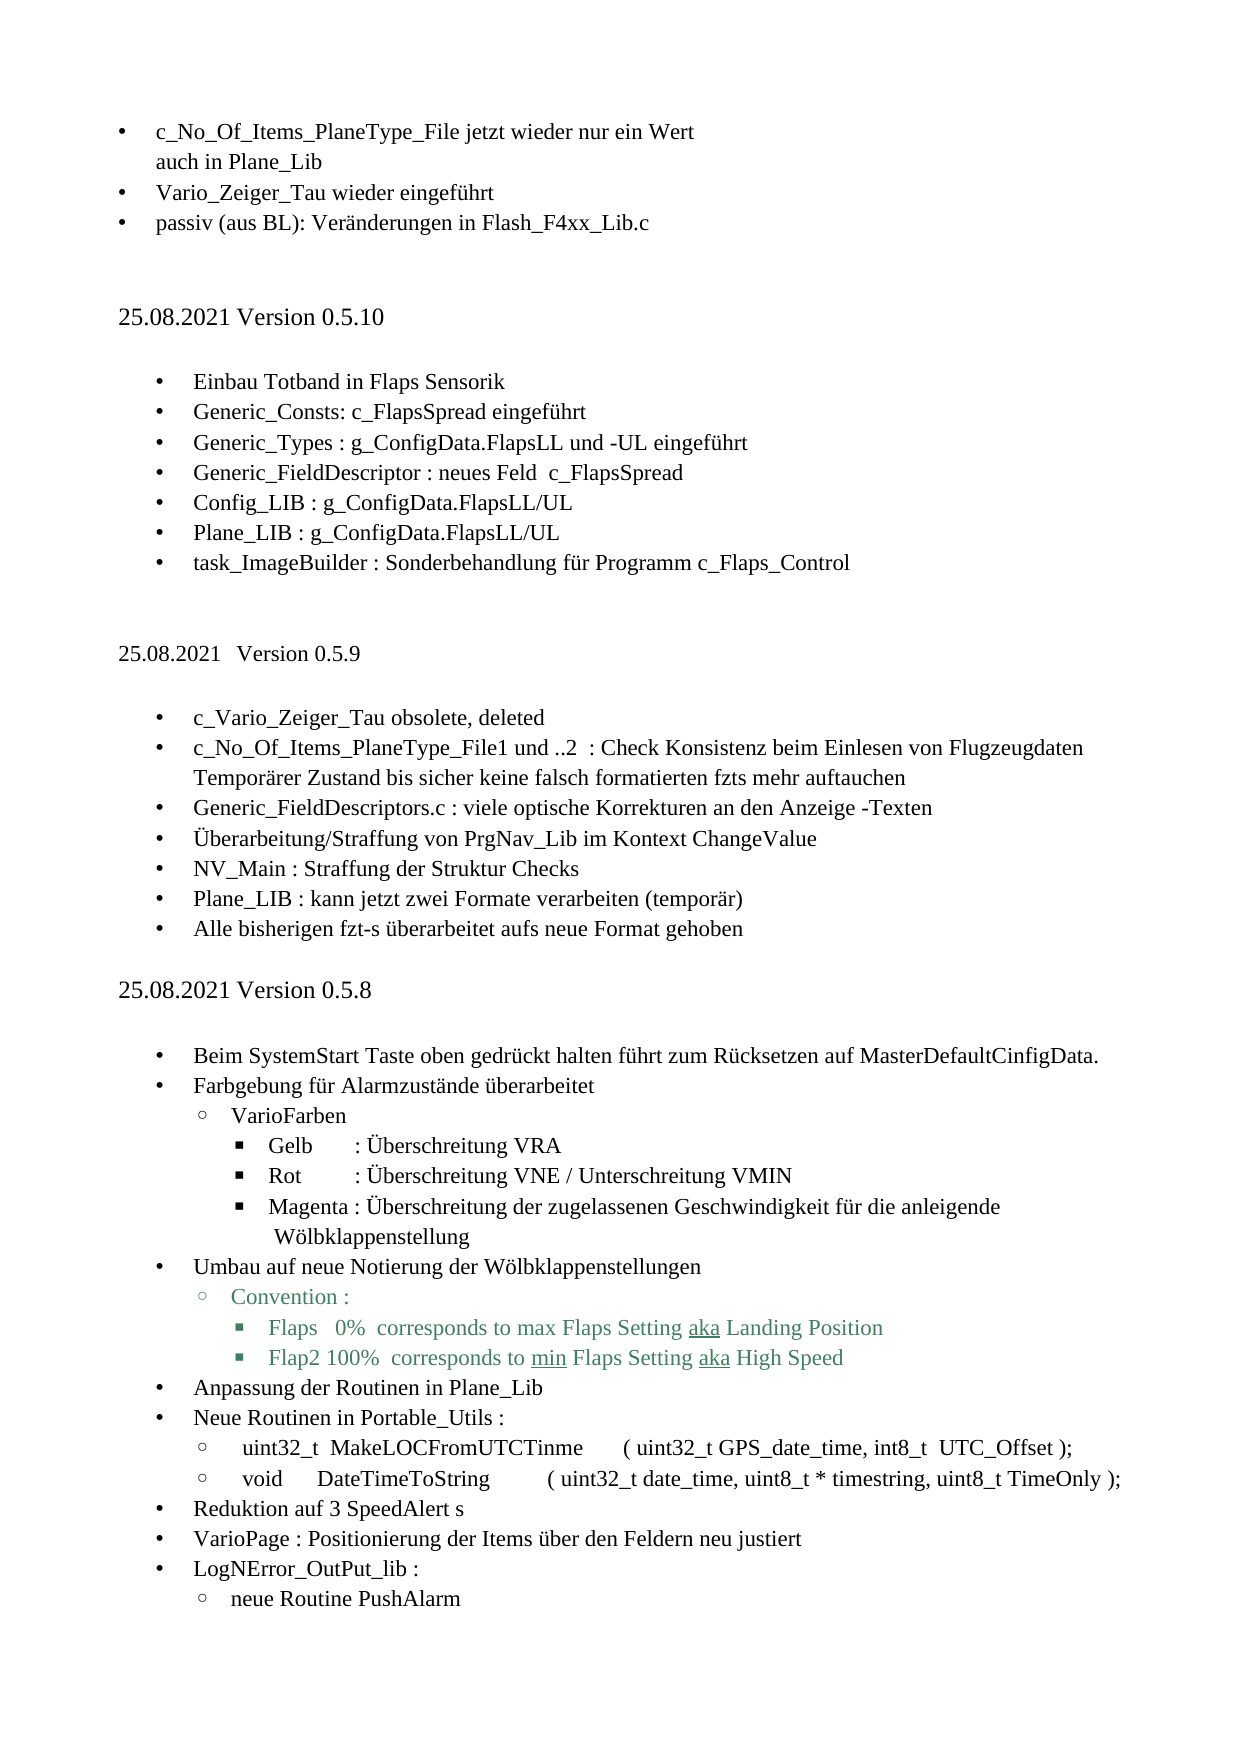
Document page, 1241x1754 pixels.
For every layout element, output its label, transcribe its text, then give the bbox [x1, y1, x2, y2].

text 25.08.2021 Version 0.5.8 [118, 976, 1122, 1037]
list Convention : [193, 1283, 1122, 1310]
text 25.08.2021 Version 0.5.9 [118, 640, 1122, 699]
list c_No_Of_Items_PlaneType_File1 und ..2 : Check Konsistenz beim Einlesen von Flugzeugdaten Temporärer Zustand bis sicher keine falsch formatierten fzts mehr auftauchen [156, 734, 1122, 791]
list VarioPage : Positionierung der Items über den Feldern neu justiert [156, 1525, 1122, 1551]
text 25.08.2021 Version 0.5.10 [118, 302, 1122, 364]
list Config_LIB : g_ConfigData.FlapsLL/UL [156, 489, 1122, 515]
list VarioFarben [193, 1102, 1122, 1128]
list passiv (aus BL): Veränderungen in Flash_F4xx_Lib.c [118, 209, 1122, 235]
list Umbau auf neue Notierung der Wölbklappenstellungen [156, 1253, 1122, 1279]
list Generic_Consts: c_FlapsSpread eingeführt [156, 398, 1122, 425]
list Farbgebung für Alarmzustände überarbeitet [156, 1072, 1122, 1098]
list Vario_Zeiger_Tau wieder eingeführt [118, 178, 1122, 205]
list Generic_FieldDescriptor : neues Feld c_FlapsSpread [156, 459, 1122, 485]
list Gelb : Überschreitung VRA [231, 1132, 1122, 1159]
list Einbau Totband in Flaps Sensorik [156, 368, 1122, 394]
list Generic_FieldDescriptors.c : viele optische Korrekturen an den Anzeige -Texten [156, 794, 1122, 821]
list void DateTimeToString ( uint32_t date_time, uint8_t * timestring, uint8_t TimeOnly ); [193, 1464, 1122, 1491]
list Reduktion auf 3 SpeedAlert s [156, 1495, 1122, 1521]
list c_Vario_Zeiger_Tau obsolete, deleted [156, 704, 1122, 730]
list Alle bisherigen fzt-s überarbeitet aufs neue Format gehoben [156, 915, 1122, 942]
list Rot : Überschreitung VNE / Unterschreitung VMIN [231, 1162, 1122, 1189]
list Generic_Types : g_ConfigData.FlapsLL und -UL eingeführt [156, 429, 1122, 455]
list Anpassung der Routinen in Plane_Lib [156, 1374, 1122, 1400]
list Neue Routinen in Portable_Utils : [156, 1404, 1122, 1431]
list uint32_t MakeLOCFromUTCTinme ( uint32_t GPS_date_time, int8_t UTC_Offset ); [193, 1434, 1122, 1461]
list Überarbeitung/Straffung von PrgNav_Lib im Kontext ChangeValue [156, 824, 1122, 851]
list neue Routine PushAlarm [193, 1585, 1122, 1612]
list Plane_LIB : kann jetzt zwei Formate verarbeiten (temporär) [156, 885, 1122, 911]
list Plane_LIB : g_ConfigData.FlapsLL/UL [156, 519, 1122, 546]
list Flap2 100% corresponds to min Flaps Setting aka High Speed [231, 1344, 1122, 1370]
list NV_Main : Straffung der Struktur Checks [156, 855, 1122, 881]
list Flaps 0% corresponds to max Flaps Setting aka Landing Position [231, 1313, 1122, 1340]
list c_No_Of_Items_PlaneType_File jetzt wieder nur ein Wert auch in Plane_Lib [118, 118, 1122, 175]
list task_ImageBuilder : Sonderbehandlung für Programm c_Flaps_Control [156, 549, 1122, 576]
list LogNError_OutPut_lib : [156, 1555, 1122, 1582]
list Beim SystemStart Taste oben gedrückt halten führt zum Rücksetzen auf MasterDefaultCinfigData. [156, 1042, 1122, 1068]
list Magenta : Überschreitung der zugelassenen Geschwindigkeit für die anleigende Wölbklappenstellung [231, 1193, 1122, 1249]
